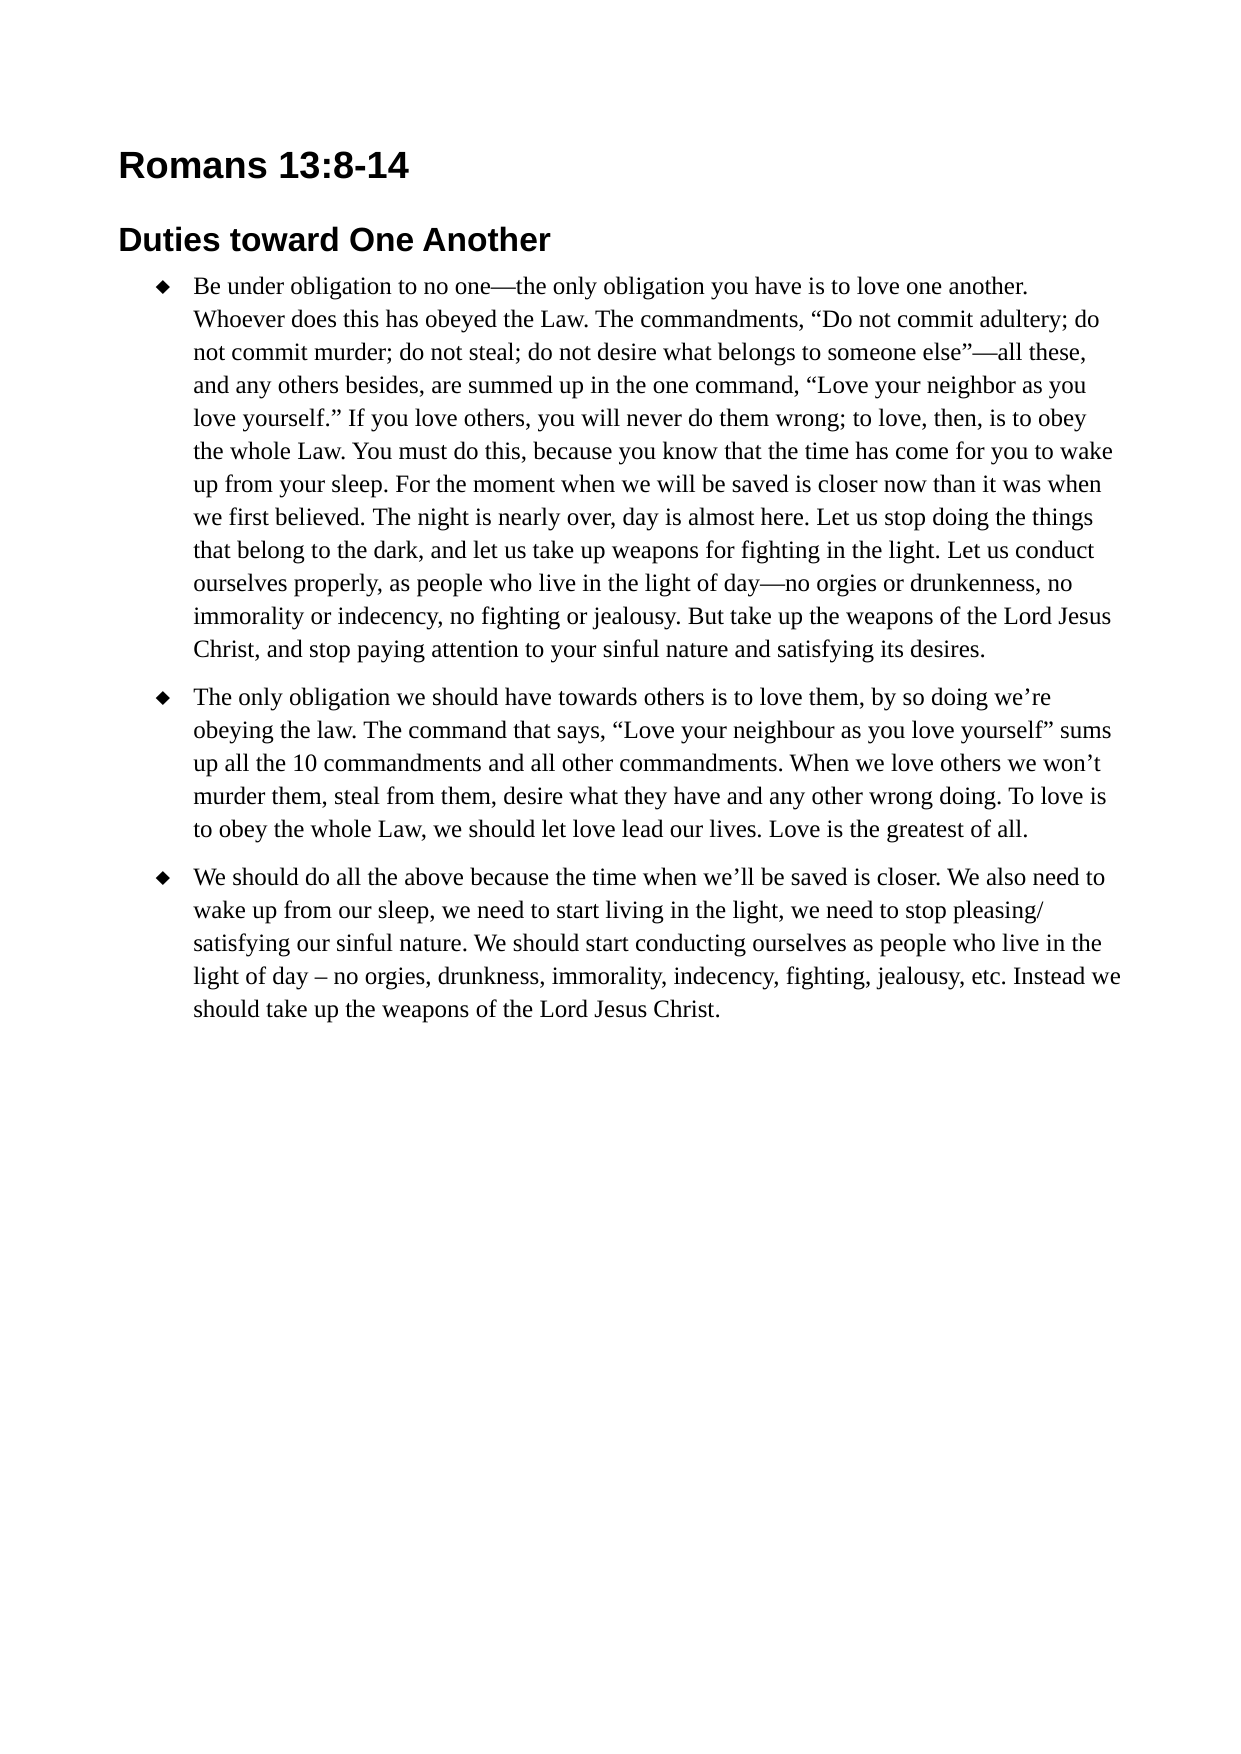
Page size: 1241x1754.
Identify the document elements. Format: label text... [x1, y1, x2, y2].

list Be under obligation to no one—the only obligation you have is to love one another. Whoever does this has obeyed the Law. The commandments, “Do not commit adultery; do not commit murder; do not steal; do not desire what belongs to someone else”—all these, and any others besides, are summed up in the one command, “Love your neighbor as you love yourself.” If you love others, you will never do them wrong; to love, then, is to obey the whole Law. You must do this, because you know that the time has come for you to wake up from your sleep. For the moment when we will be saved is closer now than it was when we first believed. The night is nearly over, day is almost here. Let us stop doing the things that belong to the dark, and let us take up weapons for fighting in the light. Let us conduct ourselves properly, as people who live in the light of day—no orgies or drunkenness, no immorality or indecency, no fighting or jealousy. But take up the weapons of the Lord Jesus Christ, and stop paying attention to your sinful nature and satisfying its desires. [156, 271, 1122, 663]
subtitle Romans 13:8-14 [118, 143, 1122, 187]
list The only obligation we should have towards others is to love them, by so doing we’re obeying the law. The command that says, “Love your neighbour as you love yourself” sums up all the 10 commandments and all other commandments. When we love others we won’t murder them, steal from them, desire what they have and any other wrong doing. To love is to obey the whole Law, we should let love lead our lives. Love is the greatest of all. [156, 682, 1122, 843]
list We should do all the above because the time when we’ll be saved is closer. We also need to wake up from our sleep, we need to start living in the light, we need to stop pleasing/ satisfying our sinful nature. We should start conducting ourselves as people who live in the light of day – no orgies, drunkness, immorality, indecency, fighting, jealousy, etc. Instead we should take up the weapons of the Lord Jesus Christ. [156, 862, 1122, 1023]
subtitle Duties toward One Another [118, 220, 1122, 259]
